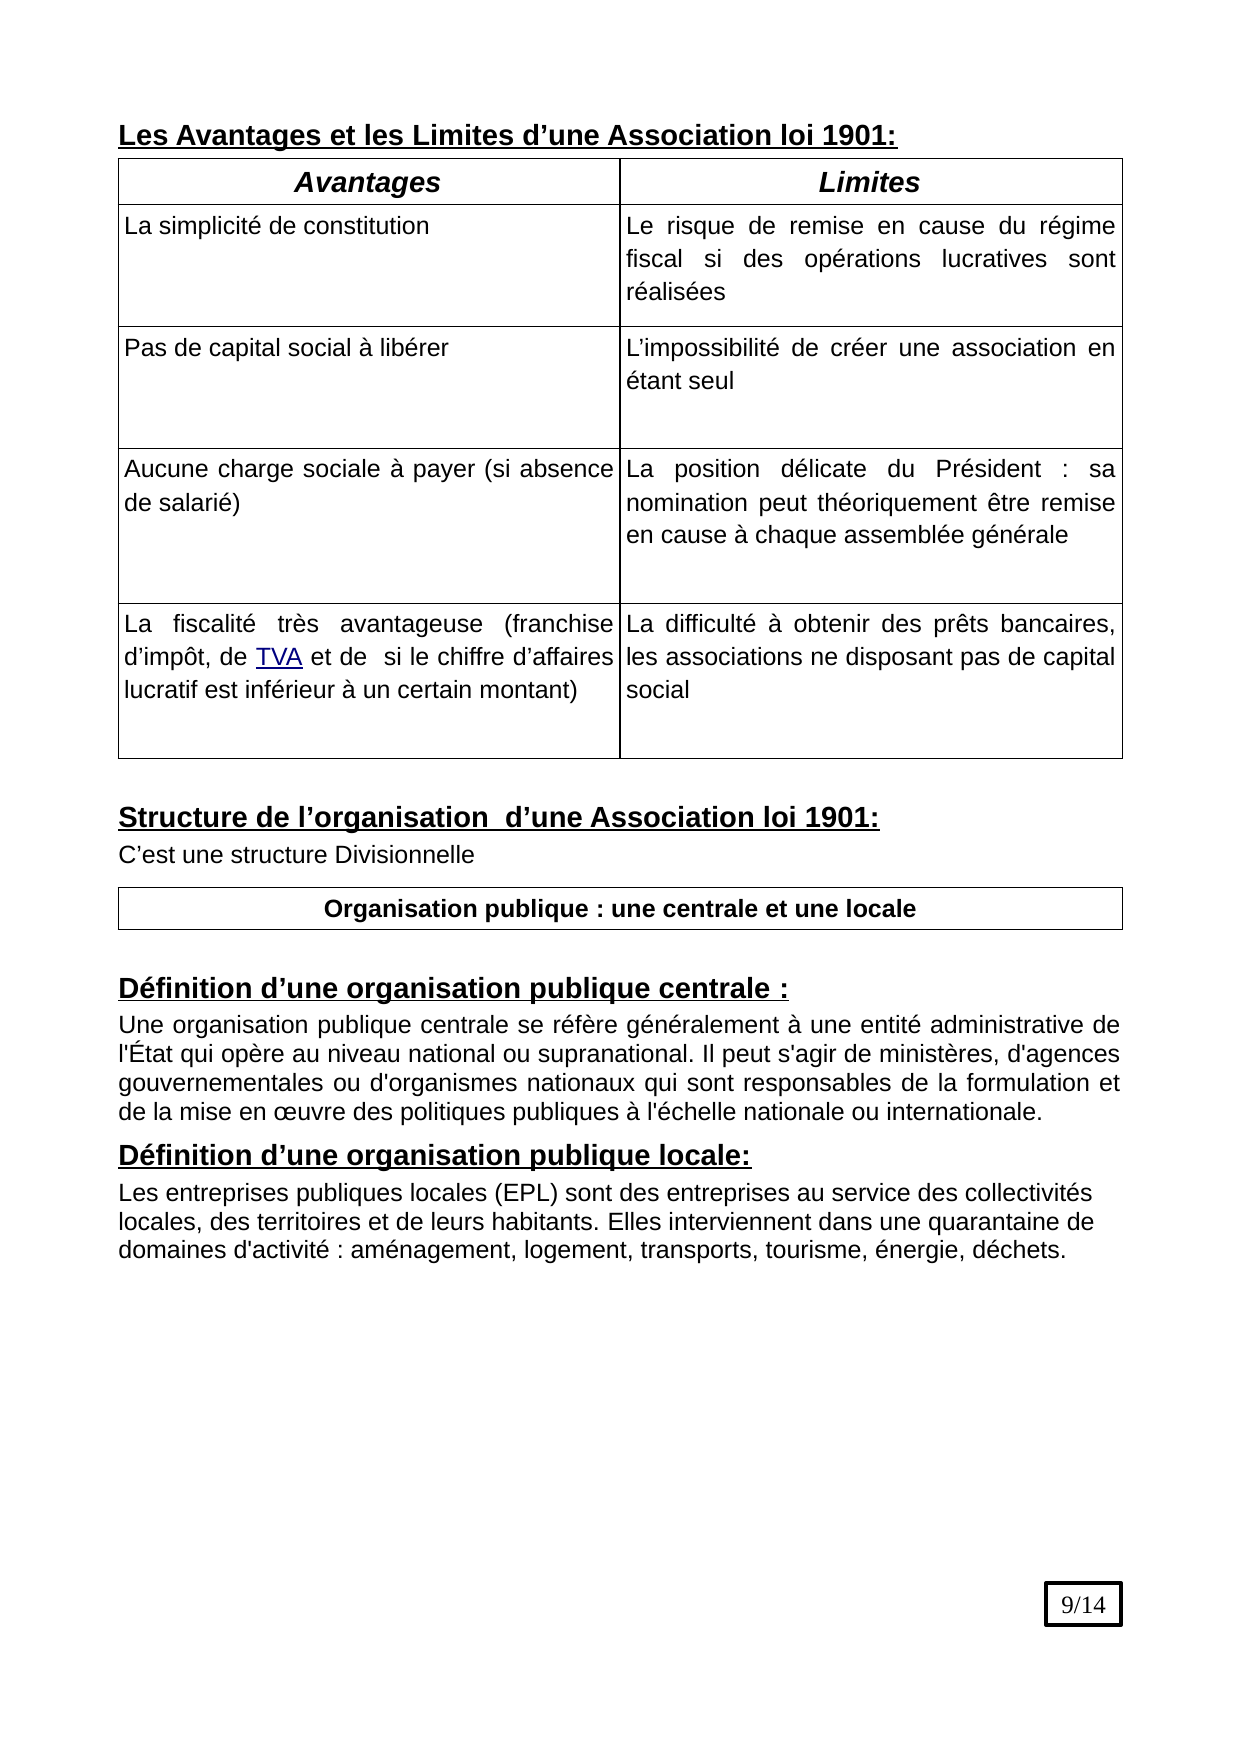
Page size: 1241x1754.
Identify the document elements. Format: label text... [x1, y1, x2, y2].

table_cell Le risque de remise en cause du régime fiscal si des opérations lucratives sont réalisées [621, 205, 1122, 326]
table_cell L’impossibilité de créer une association en étant seul [621, 327, 1122, 448]
subtitle Définition d’une organisation publique locale: [118, 1138, 1122, 1172]
table_header Avantages [119, 159, 619, 204]
table_cell La fiscalité très avantageuse (franchise d’impôt, de TVA et de si le chiffre d’affaires lucratif est inférieur à un certain montant) [119, 604, 619, 757]
subtitle Les Avantages et les Limites d’une Association loi 1901: [118, 118, 1122, 152]
subtitle Structure de l’organisation d’une Association loi 1901: [118, 800, 1122, 833]
table_cell La position délicate du Président : sa nomination peut théoriquement être remise en cause à chaque assemblée générale [621, 449, 1122, 603]
subtitle Définition d’une organisation publique centrale : [118, 971, 1122, 1004]
table_header Organisation publique : une centrale et une locale [119, 888, 1122, 928]
table_cell La difficulté à obtenir des prêts bancaires, les associations ne disposant pas de capital social [621, 604, 1122, 757]
table_cell Pas de capital social à libérer [119, 327, 619, 448]
table_header Limites [621, 159, 1122, 204]
table_cell Aucune charge sociale à payer (si absence de salarié) [119, 449, 619, 603]
text Les entreprises publiques locales (EPL) sont des entreprises au service des collectivités locales, des territoires et de leurs habitants. Elles interviennent dans une quarantaine de domaines d'activité : aménagement, logement, transports, tourisme, énergie, déchets. [118, 1178, 1122, 1264]
text C’est une structure Divisionnelle [118, 839, 1122, 868]
text Une organisation publique centrale se réfère généralement à une entité administrative de l'État qui opère au niveau national ou supranational. Il peut s'agir de ministères, d'agences gouvernementales ou d'organismes nationaux qui sont responsables de la formulation et de la mise en œuvre des politiques publiques à l'échelle nationale ou internationale. [118, 1011, 1122, 1126]
table_cell La simplicité de constitution [119, 205, 619, 326]
